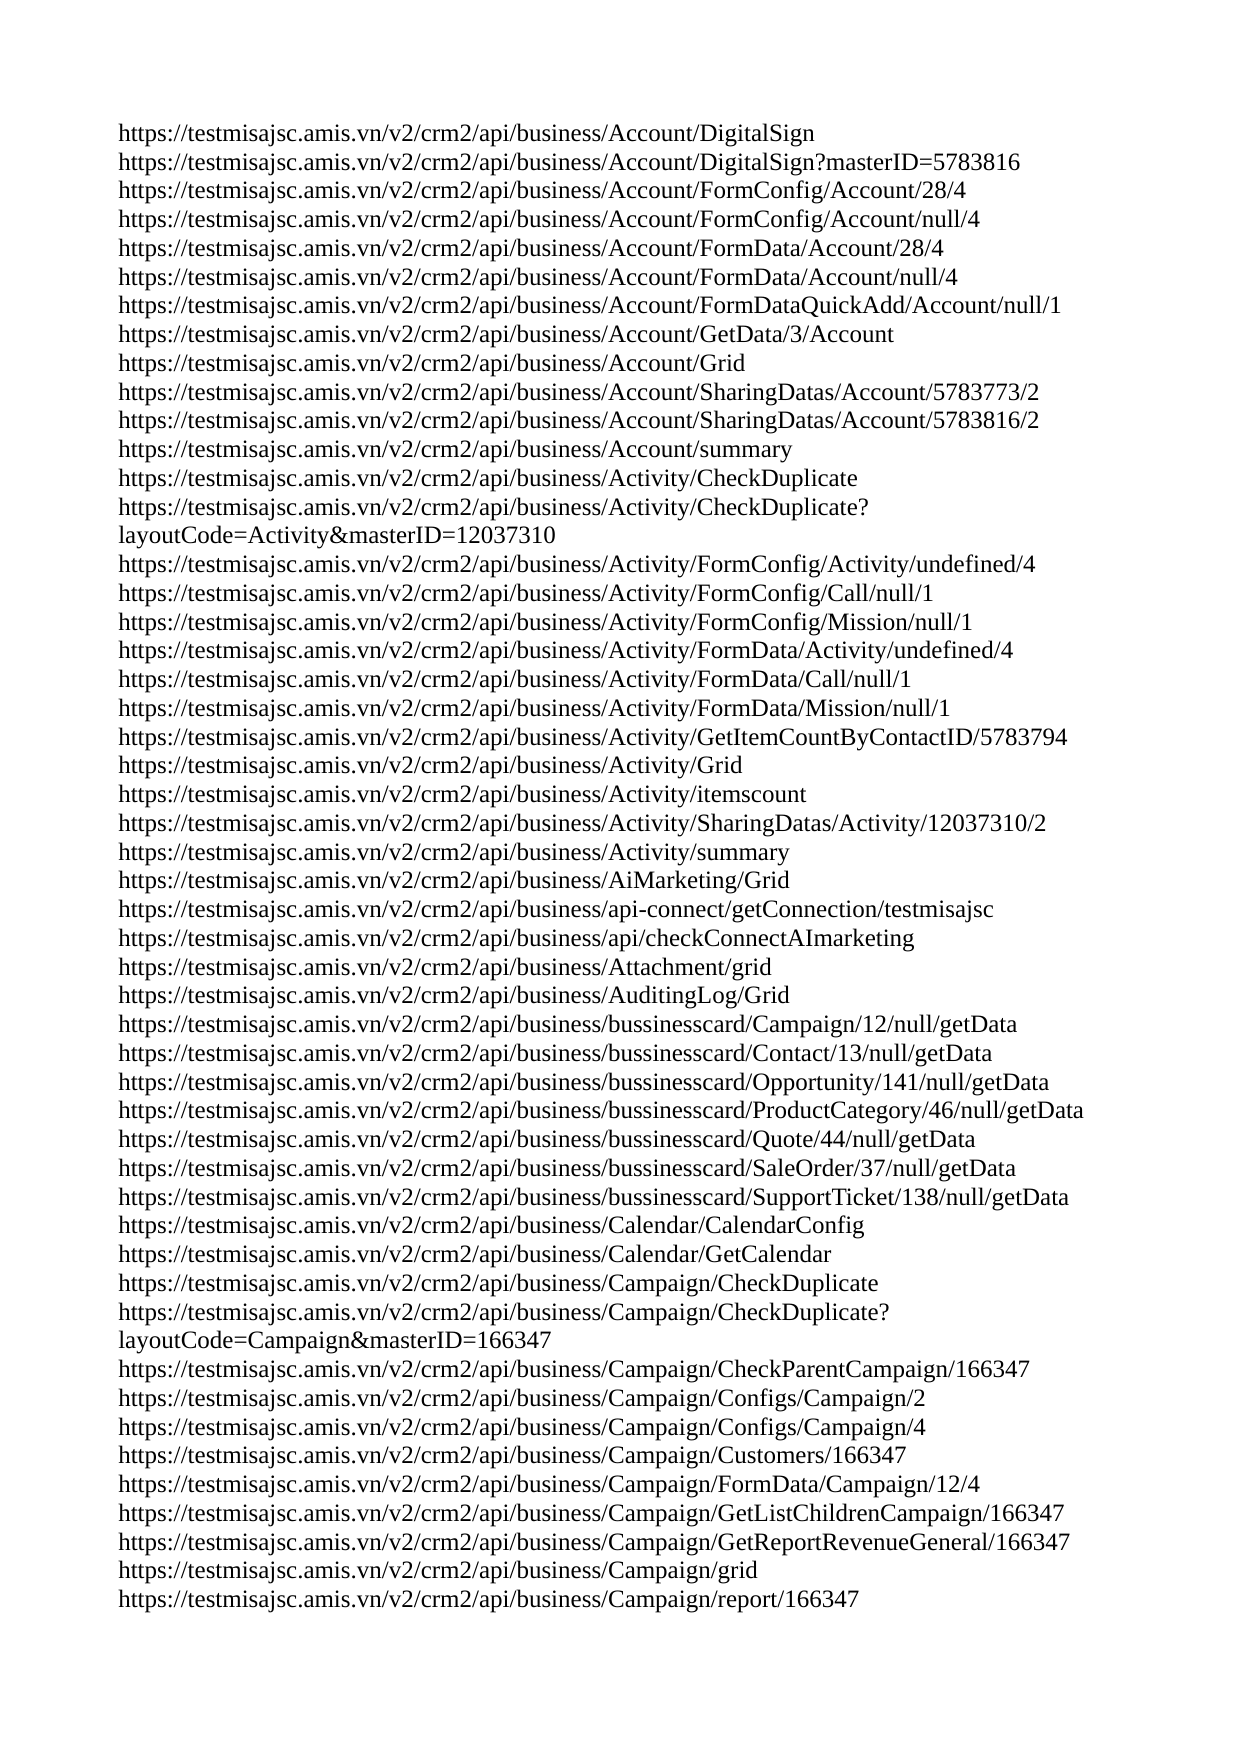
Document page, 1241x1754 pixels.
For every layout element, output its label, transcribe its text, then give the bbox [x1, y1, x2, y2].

text https://testmisajsc.amis.vn/v2/crm2/api/business/AuditingLog/Grid [118, 981, 1122, 1009]
text https://testmisajsc.amis.vn/v2/crm2/api/business/bussinesscard/SupportTicket/138/null/getData [118, 1182, 1122, 1211]
text https://testmisajsc.amis.vn/v2/crm2/api/business/Campaign/CheckDuplicate?layoutCode=Campaign&masterID=166347 [118, 1297, 1122, 1354]
text https://testmisajsc.amis.vn/v2/crm2/api/business/Account/FormConfig/Account/28/4 [118, 176, 1122, 204]
text https://testmisajsc.amis.vn/v2/crm2/api/business/Activity/Grid [118, 751, 1122, 779]
text https://testmisajsc.amis.vn/v2/crm2/api/business/Account/Grid [118, 348, 1122, 377]
text https://testmisajsc.amis.vn/v2/crm2/api/business/Campaign/GetReportRevenueGeneral/166347 [118, 1527, 1122, 1556]
text https://testmisajsc.amis.vn/v2/crm2/api/business/bussinesscard/Quote/44/null/getData [118, 1124, 1122, 1153]
text https://testmisajsc.amis.vn/v2/crm2/api/business/Account/FormConfig/Account/null/4 [118, 204, 1122, 233]
text https://testmisajsc.amis.vn/v2/crm2/api/business/Account/FormData/Account/null/4 [118, 262, 1122, 291]
text https://testmisajsc.amis.vn/v2/crm2/api/business/Account/FormDataQuickAdd/Account/null/1 [118, 291, 1122, 319]
text https://testmisajsc.amis.vn/v2/crm2/api/business/Activity/SharingDatas/Activity/12037310/2 [118, 808, 1122, 837]
text https://testmisajsc.amis.vn/v2/crm2/api/business/Account/GetData/3/Account [118, 319, 1122, 348]
text https://testmisajsc.amis.vn/v2/crm2/api/business/bussinesscard/SaleOrder/37/null/getData [118, 1153, 1122, 1182]
text https://testmisajsc.amis.vn/v2/crm2/api/business/Activity/FormConfig/Activity/undefined/4 [118, 549, 1122, 578]
text https://testmisajsc.amis.vn/v2/crm2/api/business/Attachment/grid [118, 952, 1122, 981]
text https://testmisajsc.amis.vn/v2/crm2/api/business/Account/DigitalSign?masterID=5783816 [118, 147, 1122, 176]
text https://testmisajsc.amis.vn/v2/crm2/api/business/api-connect/getConnection/testmisajsc [118, 894, 1122, 923]
text https://testmisajsc.amis.vn/v2/crm2/api/business/Account/SharingDatas/Account/5783773/2 [118, 377, 1122, 406]
text https://testmisajsc.amis.vn/v2/crm2/api/business/bussinesscard/Contact/13/null/getData [118, 1038, 1122, 1067]
text https://testmisajsc.amis.vn/v2/crm2/api/business/Activity/FormConfig/Mission/null/1 [118, 607, 1122, 636]
text https://testmisajsc.amis.vn/v2/crm2/api/business/Calendar/GetCalendar [118, 1239, 1122, 1268]
text https://testmisajsc.amis.vn/v2/crm2/api/business/Activity/FormData/Call/null/1 [118, 664, 1122, 693]
text https://testmisajsc.amis.vn/v2/crm2/api/business/Account/FormData/Account/28/4 [118, 233, 1122, 262]
text https://testmisajsc.amis.vn/v2/crm2/api/business/Campaign/GetListChildrenCampaign/166347 [118, 1498, 1122, 1527]
text https://testmisajsc.amis.vn/v2/crm2/api/business/Campaign/Configs/Campaign/4 [118, 1412, 1122, 1441]
text https://testmisajsc.amis.vn/v2/crm2/api/business/Account/DigitalSign [118, 118, 1122, 147]
text https://testmisajsc.amis.vn/v2/crm2/api/business/api/checkConnectAImarketing [118, 923, 1122, 952]
text https://testmisajsc.amis.vn/v2/crm2/api/business/Campaign/CheckParentCampaign/166347 [118, 1354, 1122, 1383]
text https://testmisajsc.amis.vn/v2/crm2/api/business/Activity/CheckDuplicate?layoutCode=Activity&masterID=12037310 [118, 492, 1122, 549]
text https://testmisajsc.amis.vn/v2/crm2/api/business/Campaign/Customers/166347 [118, 1441, 1122, 1469]
text https://testmisajsc.amis.vn/v2/crm2/api/business/bussinesscard/Campaign/12/null/getData [118, 1009, 1122, 1038]
text https://testmisajsc.amis.vn/v2/crm2/api/business/Activity/CheckDuplicate [118, 463, 1122, 492]
text https://testmisajsc.amis.vn/v2/crm2/api/business/Campaign/CheckDuplicate [118, 1268, 1122, 1297]
text https://testmisajsc.amis.vn/v2/crm2/api/business/Activity/GetItemCountByContactID/5783794 [118, 722, 1122, 751]
text https://testmisajsc.amis.vn/v2/crm2/api/business/bussinesscard/ProductCategory/46/null/getData [118, 1096, 1122, 1124]
text https://testmisajsc.amis.vn/v2/crm2/api/business/Activity/itemscount [118, 779, 1122, 808]
text https://testmisajsc.amis.vn/v2/crm2/api/business/Activity/FormData/Activity/undefined/4 [118, 636, 1122, 664]
text https://testmisajsc.amis.vn/v2/crm2/api/business/Calendar/CalendarConfig [118, 1211, 1122, 1239]
text https://testmisajsc.amis.vn/v2/crm2/api/business/AiMarketing/Grid [118, 866, 1122, 894]
text https://testmisajsc.amis.vn/v2/crm2/api/business/Activity/FormData/Mission/null/1 [118, 693, 1122, 722]
text https://testmisajsc.amis.vn/v2/crm2/api/business/Activity/FormConfig/Call/null/1 [118, 578, 1122, 607]
text https://testmisajsc.amis.vn/v2/crm2/api/business/Campaign/report/166347 [118, 1584, 1122, 1613]
text https://testmisajsc.amis.vn/v2/crm2/api/business/Campaign/grid [118, 1556, 1122, 1584]
text https://testmisajsc.amis.vn/v2/crm2/api/business/Account/summary [118, 434, 1122, 463]
text https://testmisajsc.amis.vn/v2/crm2/api/business/Activity/summary [118, 837, 1122, 866]
text https://testmisajsc.amis.vn/v2/crm2/api/business/Campaign/FormData/Campaign/12/4 [118, 1469, 1122, 1498]
text https://testmisajsc.amis.vn/v2/crm2/api/business/Campaign/Configs/Campaign/2 [118, 1383, 1122, 1412]
text https://testmisajsc.amis.vn/v2/crm2/api/business/Account/SharingDatas/Account/5783816/2 [118, 406, 1122, 434]
text https://testmisajsc.amis.vn/v2/crm2/api/business/bussinesscard/Opportunity/141/null/getData [118, 1067, 1122, 1096]
